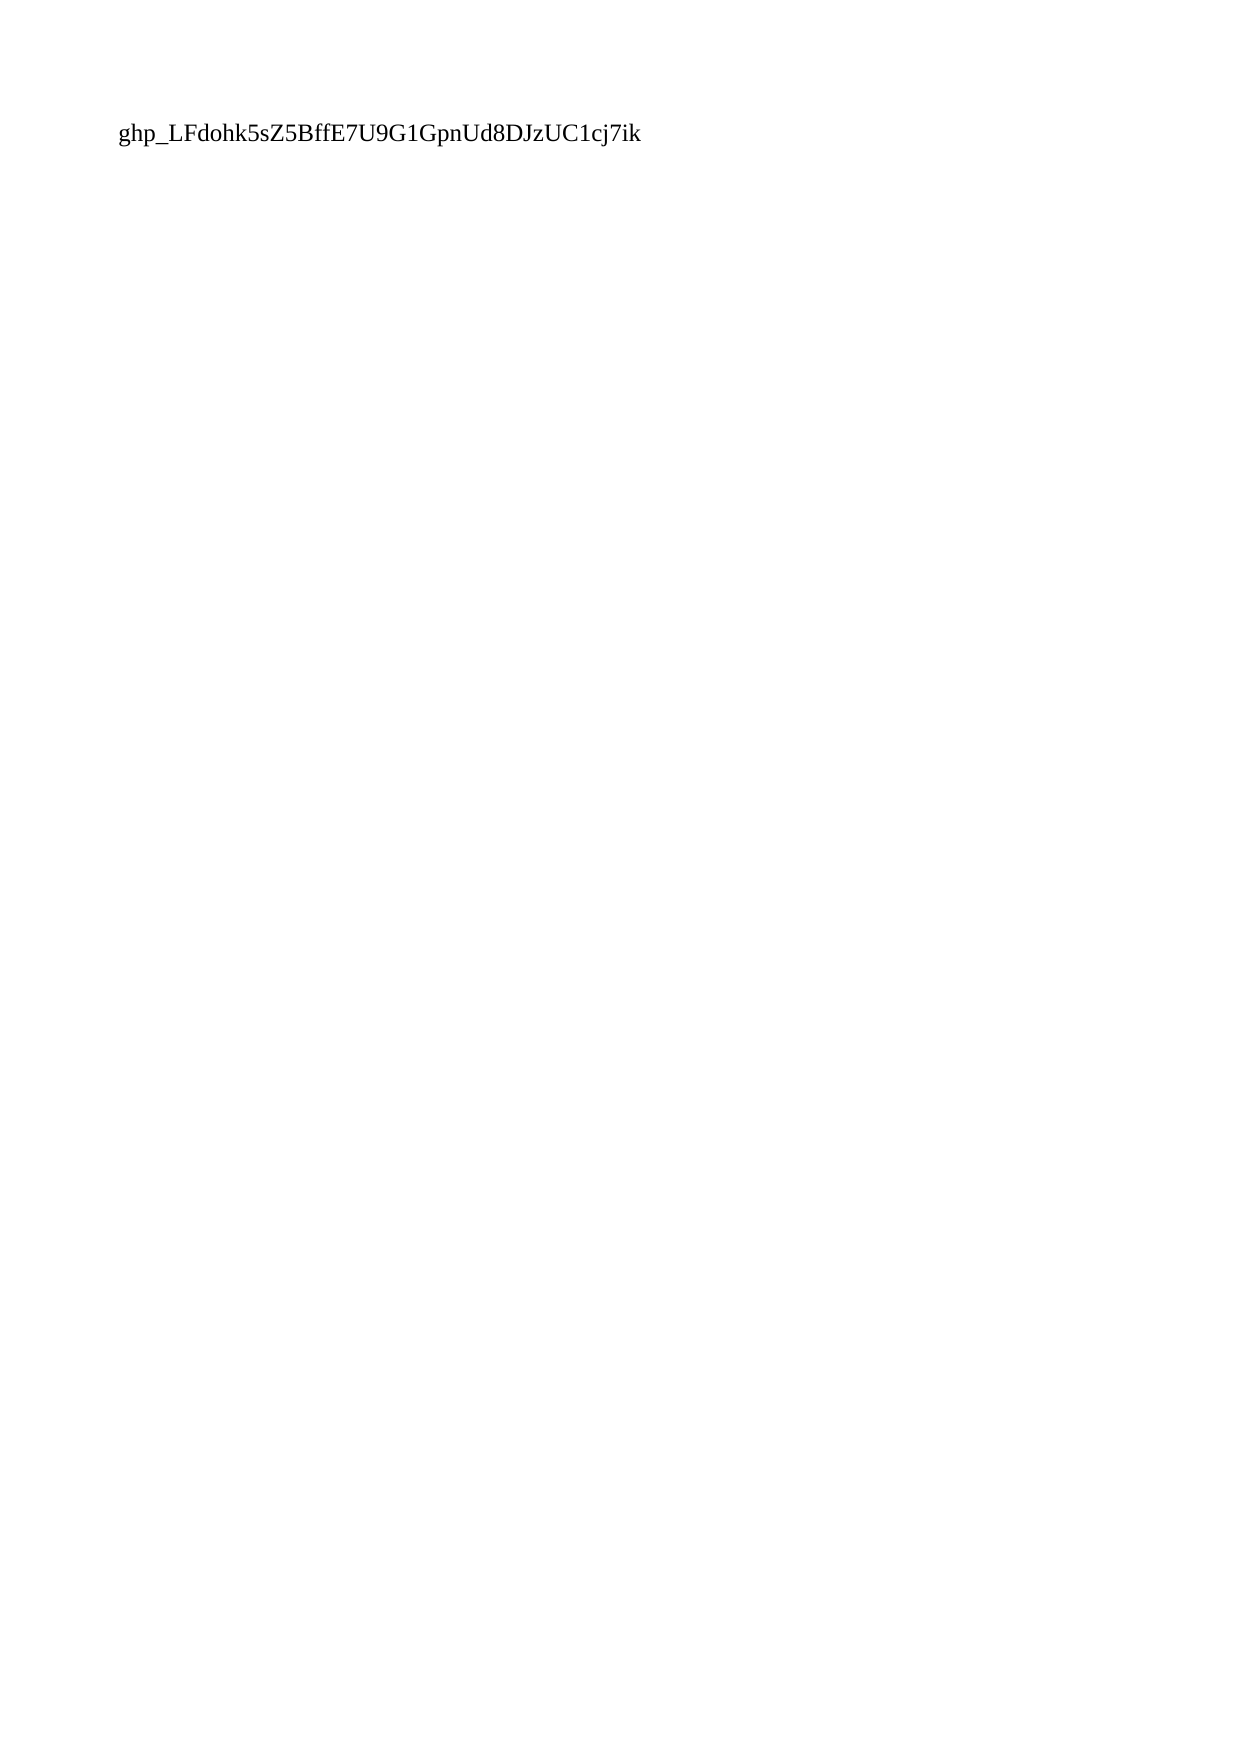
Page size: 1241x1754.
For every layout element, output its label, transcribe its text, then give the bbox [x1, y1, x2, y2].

text 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 [118, 118, 1122, 147]
